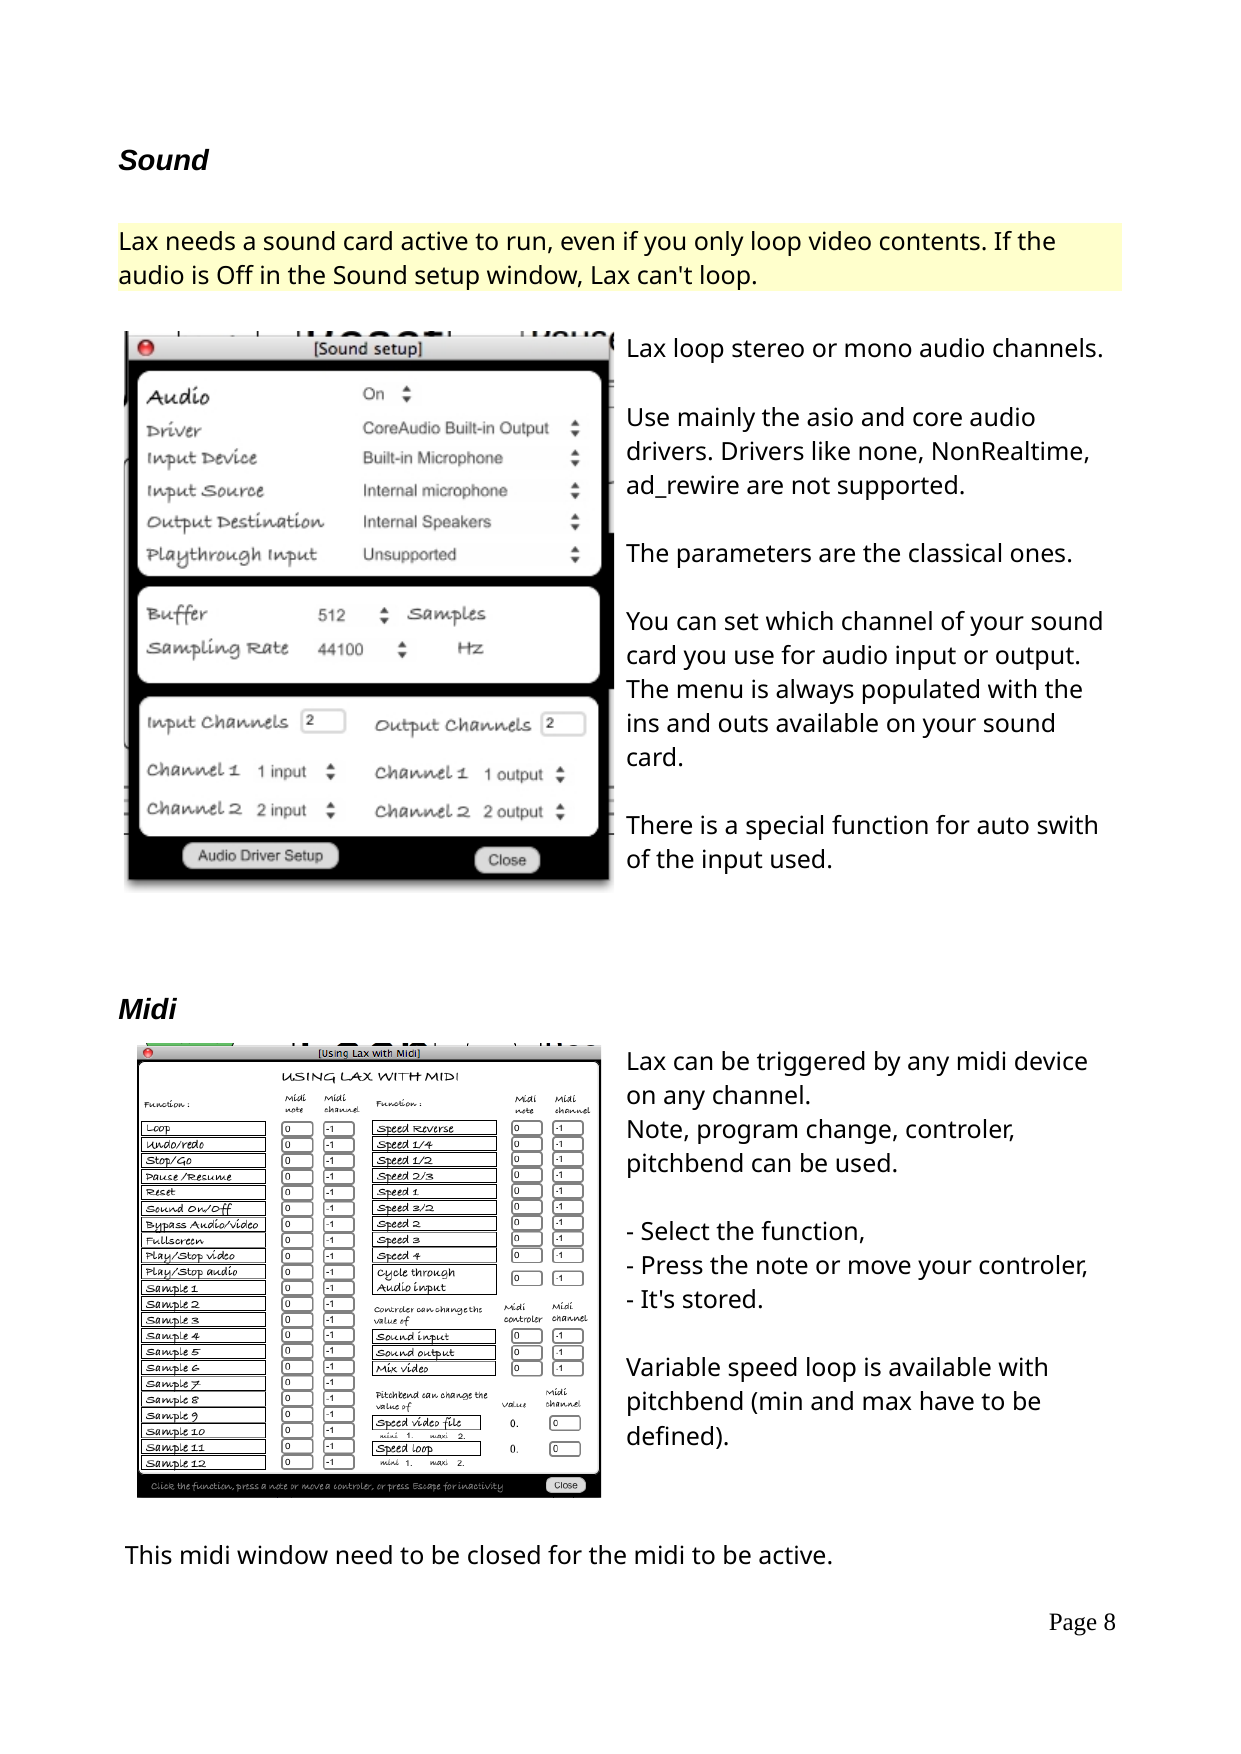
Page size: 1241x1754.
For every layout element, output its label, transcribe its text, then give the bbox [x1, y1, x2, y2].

picture [123, 331, 615, 893]
text Lax needs a sound card active to run, even if you only loop video contents. If the audio is Off in the Sound setup window, Lax can't loop. [118, 223, 1122, 291]
subtitle Midi [118, 992, 1122, 1025]
text This midi window need to be closed for the midi to be active. [118, 1538, 1122, 1572]
table_header Lax loop stereo or mono audio channels. Use mainly the asio and core audio drivers. Drivers like none, NonRealtime, ad_rewire are not supported. The parameters are the classical ones. You can set which channel of your sound card you use for audio input or output. The menu is always populated with the ins and outs available on your sound card. There is a special function for auto swith of the input used. [620, 325, 1122, 933]
table_header [118, 1038, 620, 1043]
table_header [118, 1044, 620, 1538]
picture [137, 1043, 602, 1498]
subtitle Sound [118, 143, 1122, 177]
table_header [118, 325, 620, 933]
table_header Lax can be triggered by any midi device on any channel. Note, program change, controler, pitchbend can be used. - Select the function, - Press the note or move your controler, - It's stored. Variable speed loop is available with pitchbend (min and max have to be defined). [620, 1038, 1122, 1538]
